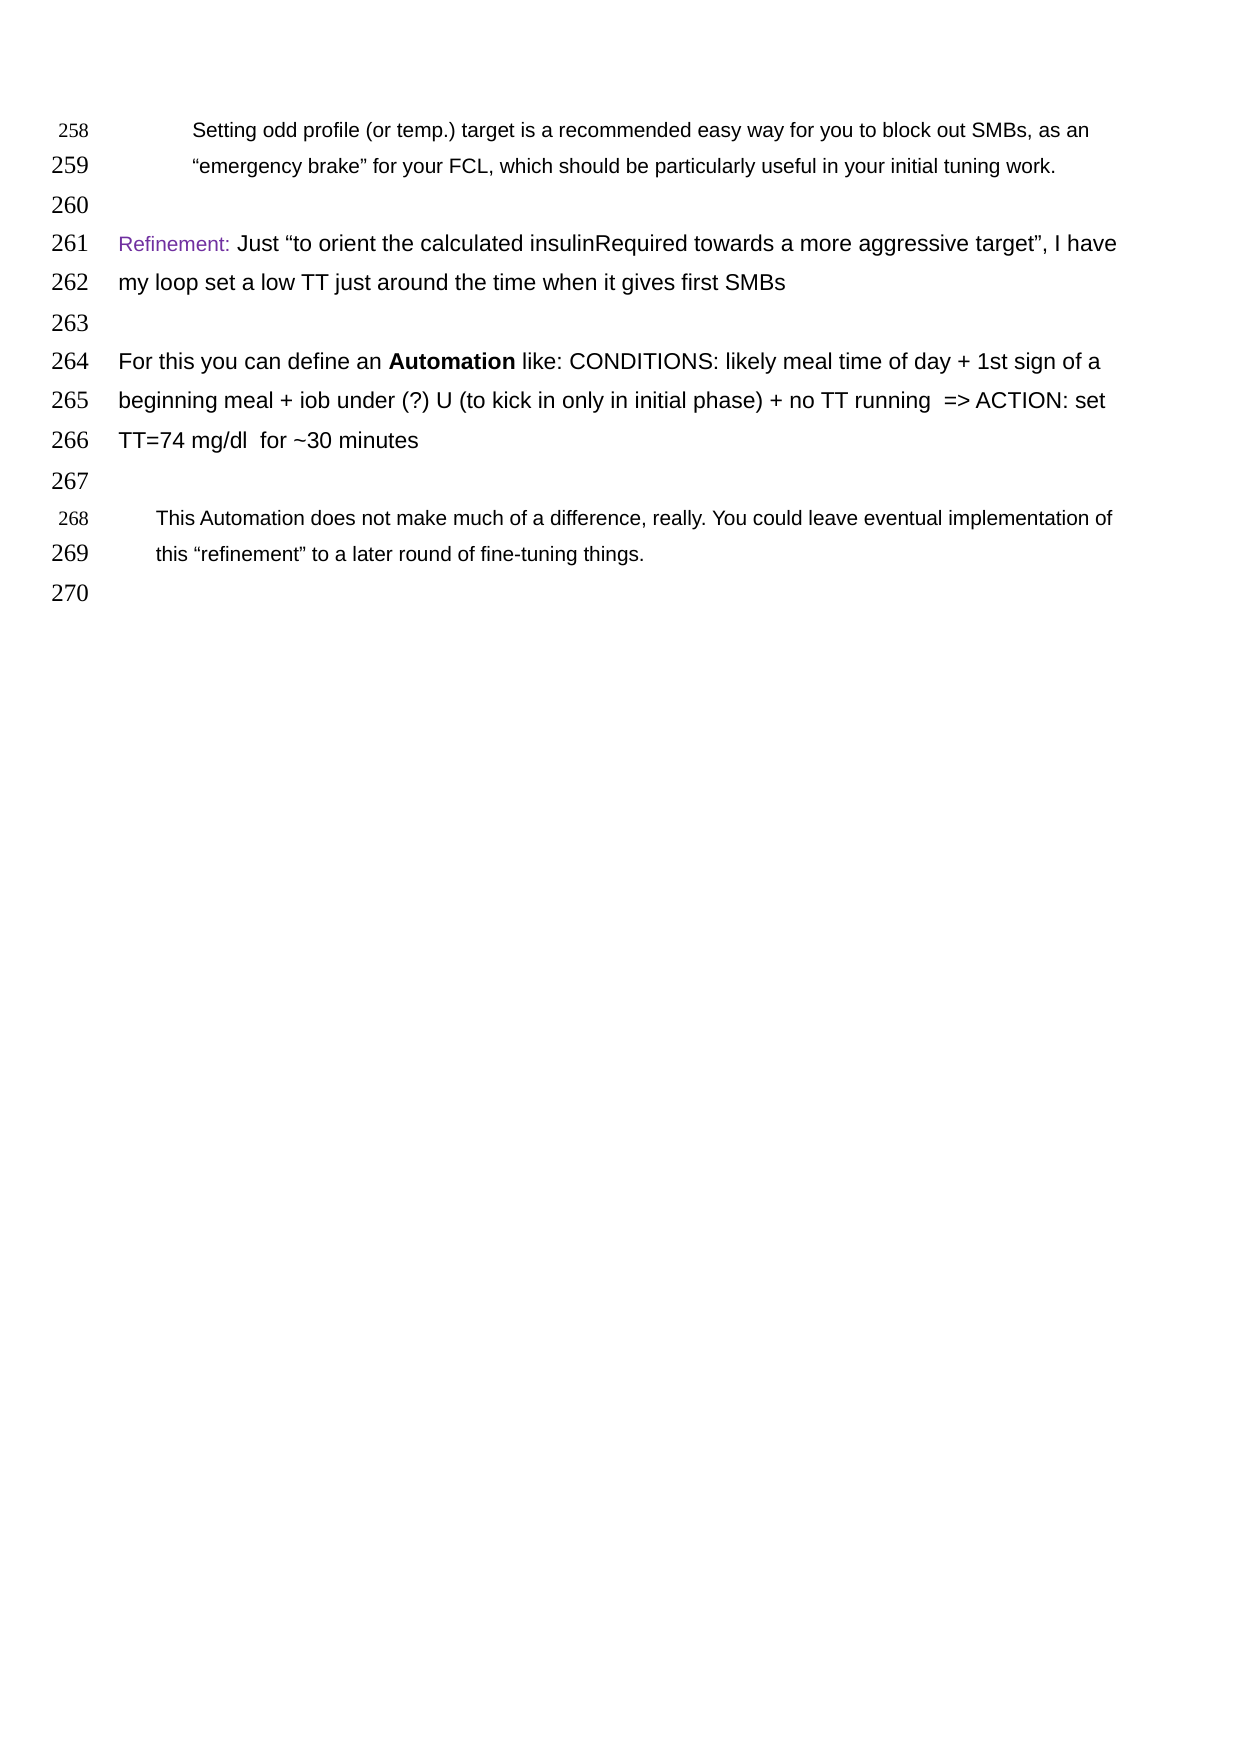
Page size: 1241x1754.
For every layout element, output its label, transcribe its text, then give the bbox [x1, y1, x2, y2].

text This Automation does not make much of a difference, really. You could leave eventual implementation of this “refinement” to a later round of fine-tuning things. [156, 506, 1122, 566]
text Refinement: Just “to orient the calculated insulinRequired towards a more aggressive target”, I have my loop set a low TT just around the time when it gives first SMBs [118, 229, 1122, 295]
text Setting odd profile (or temp.) target is a recommended easy way for you to block out SMBs, as an “emergency brake” for your FCL, which should be particularly useful in your initial tuning work. [192, 118, 1122, 178]
text For this you can define an Automation like: CONDITIONS: likely meal time of day + 1st sign of a beginning meal + iob under (?) U (to kick in only in initial phase) + no TT running => ACTION: set TT=74 mg/dl for ~30 minutes [118, 348, 1122, 453]
